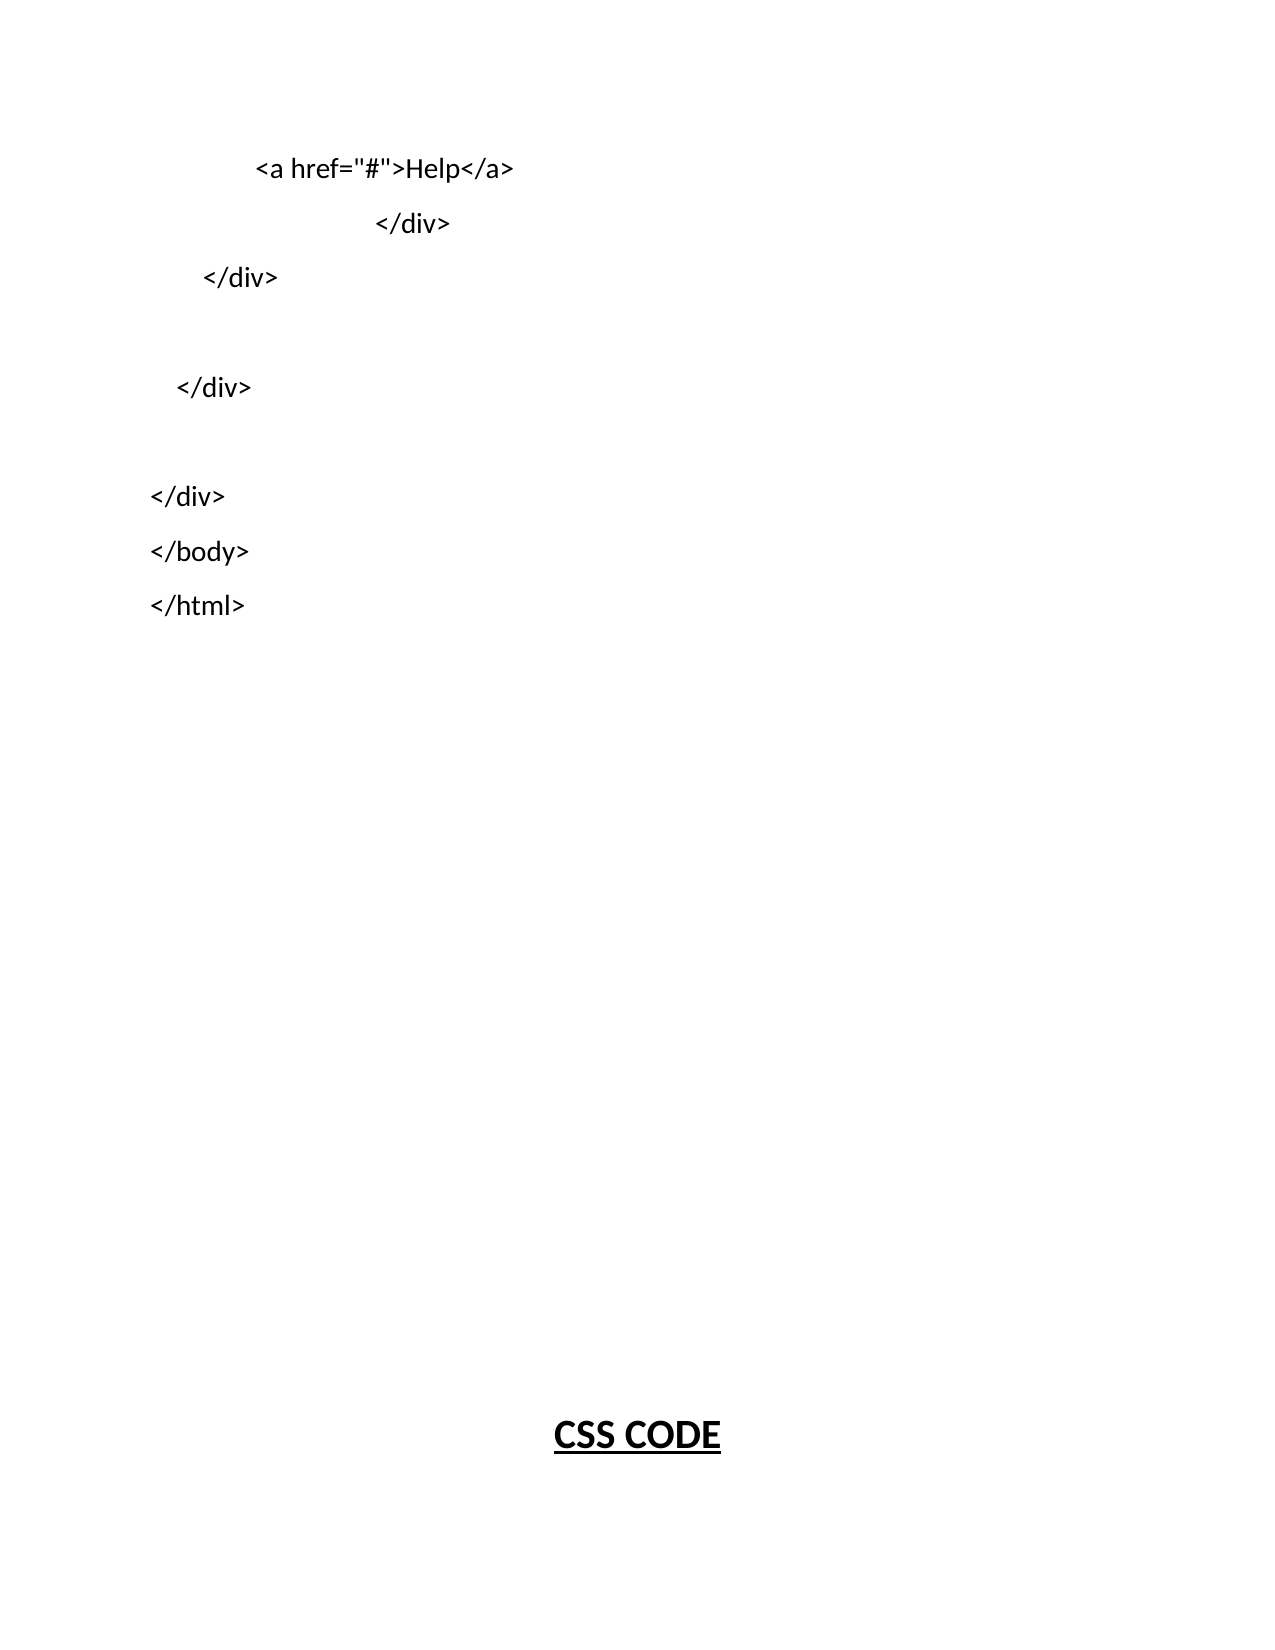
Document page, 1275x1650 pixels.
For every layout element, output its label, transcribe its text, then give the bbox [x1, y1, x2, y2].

text </body> [150, 533, 1125, 568]
text </html> [150, 587, 1125, 623]
text </div> [150, 259, 1125, 295]
text </div> [150, 369, 1125, 404]
text CSS CODE [150, 1408, 1125, 1459]
text </div> [150, 478, 1125, 514]
text </div> [150, 205, 1125, 240]
text <a href="#">Help</a> [150, 150, 1125, 186]
